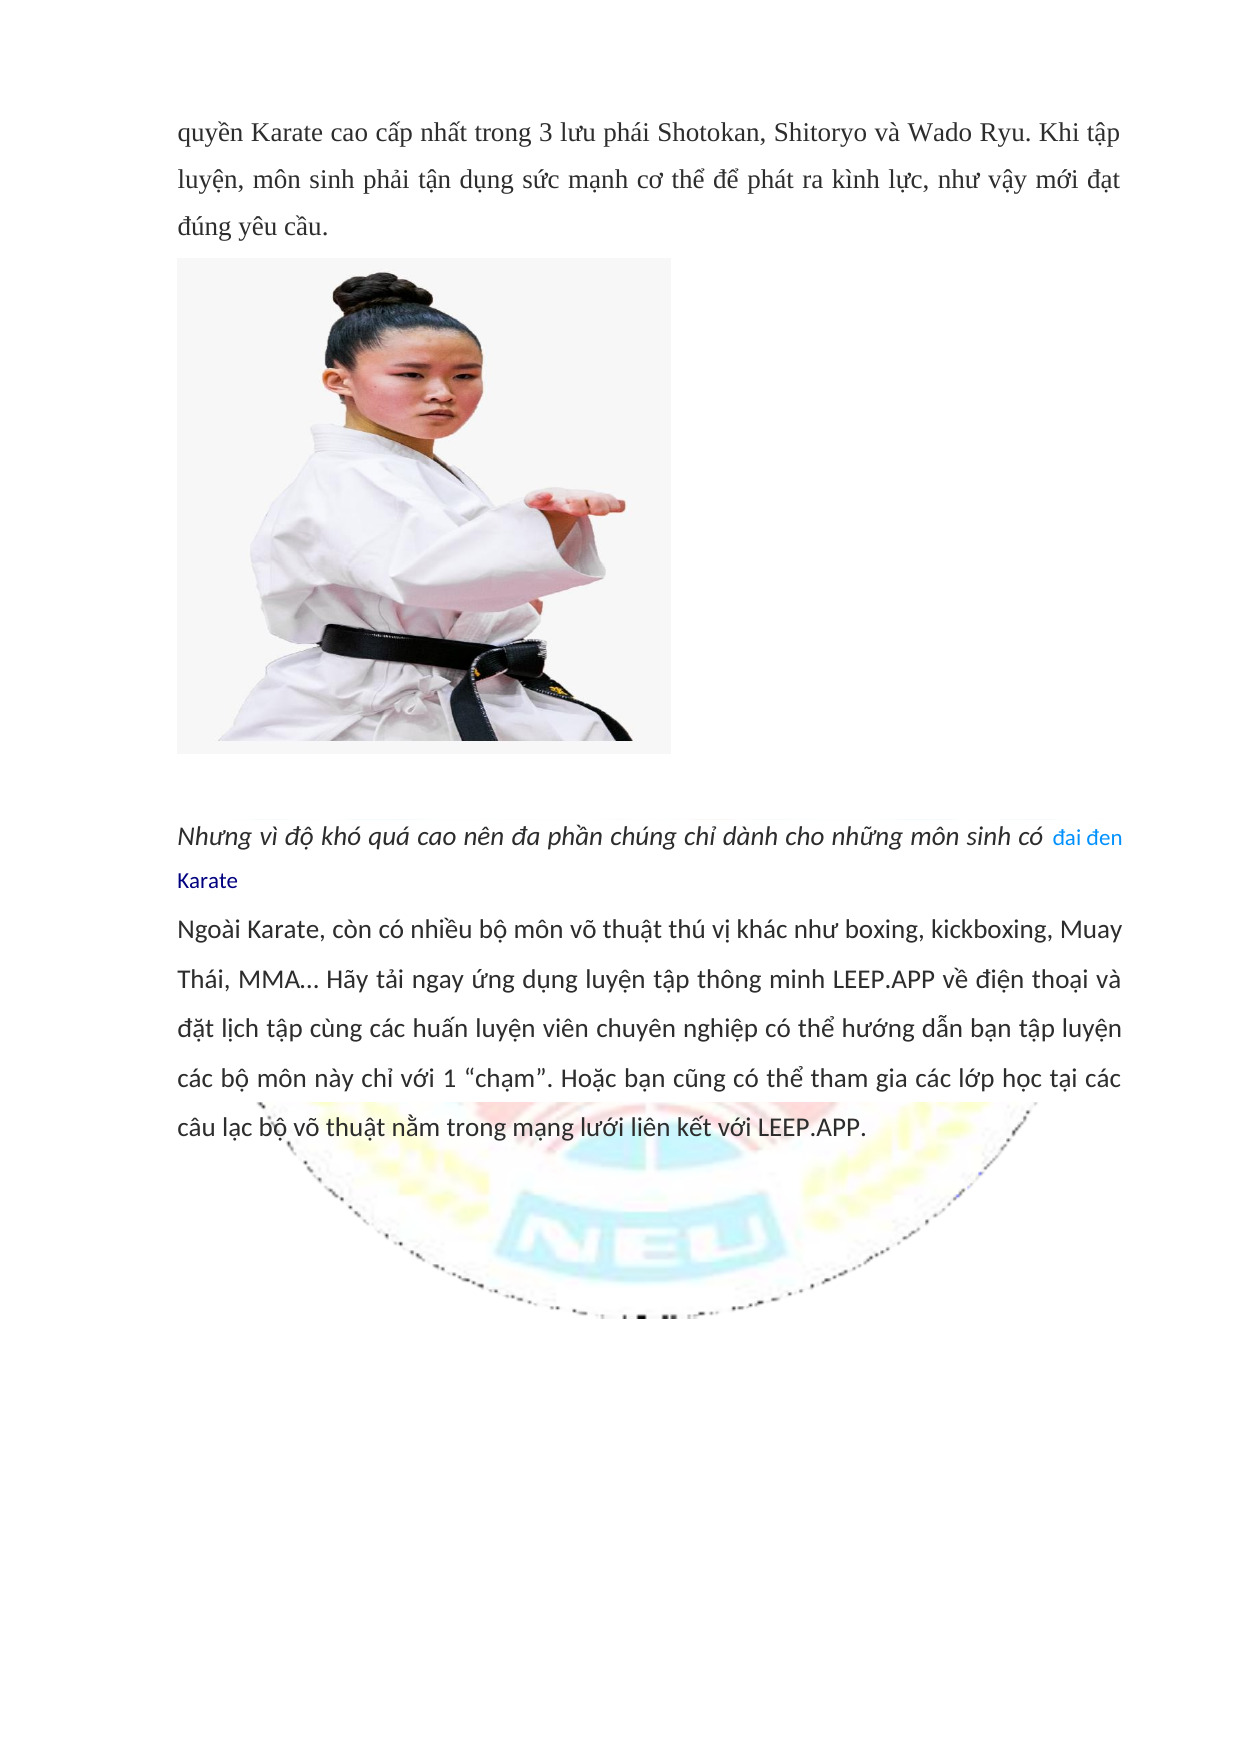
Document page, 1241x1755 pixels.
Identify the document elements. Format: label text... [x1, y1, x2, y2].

text quyền Karate cao cấp nhất trong 3 lưu phái Shotokan, Shitoryo và Wado Ryu. Khi tập luyện, môn sinh phải tận dụng sức mạnh cơ thể để phát ra kình lực, như vậy mới đạt đúng yêu cầu. [177, 116, 1122, 241]
